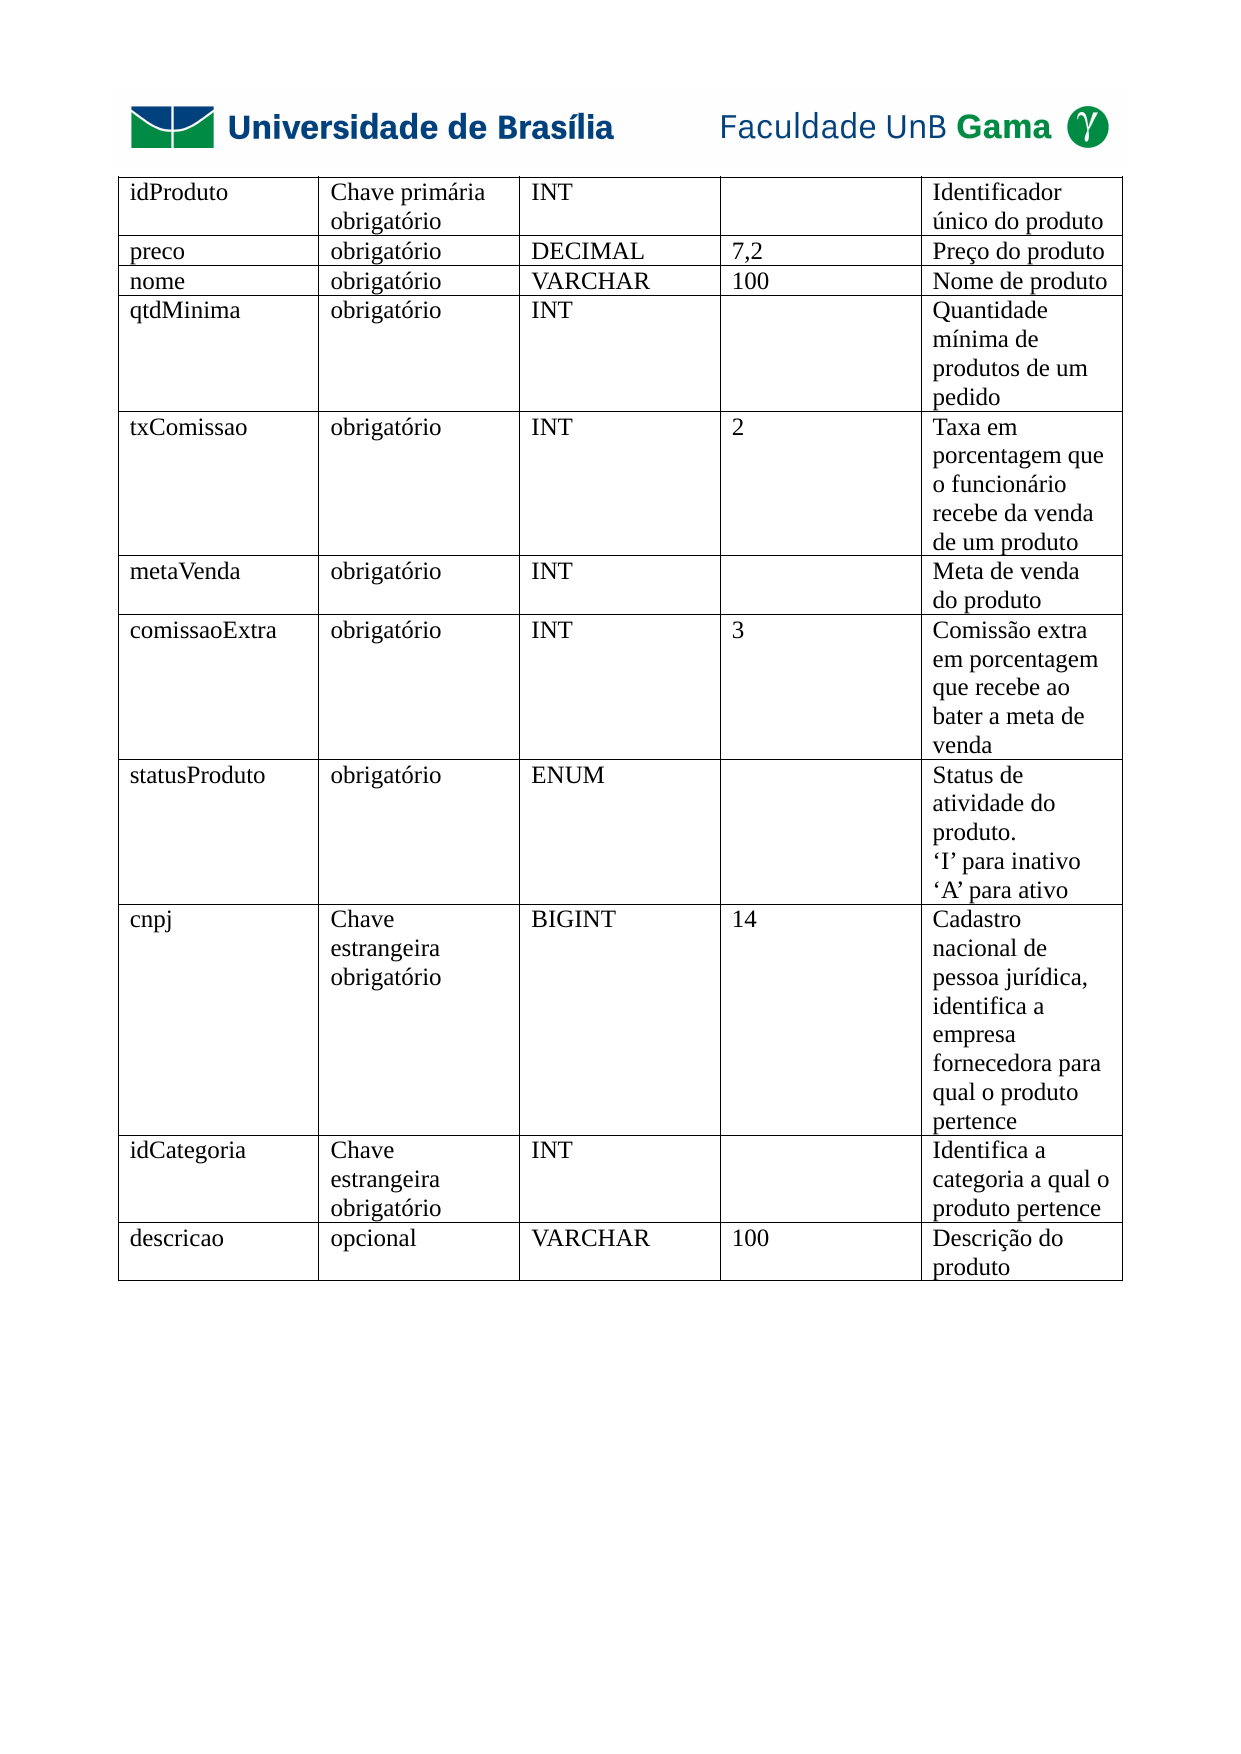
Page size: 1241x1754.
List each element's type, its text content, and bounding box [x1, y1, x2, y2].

table_cell Quantidade mínima de produtos de um pedido [922, 296, 1122, 411]
table_cell txComissao [119, 412, 318, 555]
table_cell ENUM [520, 760, 720, 903]
table_cell INT [520, 178, 720, 235]
table_cell [721, 1136, 921, 1222]
table_cell preco [119, 236, 318, 265]
table_cell DECIMAL [520, 236, 720, 265]
table_cell statusProduto [119, 760, 318, 903]
table_cell nome [119, 266, 318, 294]
table_cell INT [520, 615, 720, 759]
table_cell 7,2 [721, 236, 921, 265]
table_cell Comissão extra em porcentagem que recebe ao bater a meta de venda [922, 615, 1122, 759]
table_cell [721, 760, 921, 903]
table_cell INT [520, 296, 720, 411]
table_cell obrigatório [319, 556, 519, 614]
picture [110, 85, 1130, 169]
table_cell opcional [319, 1223, 519, 1280]
table_cell Identifica a categoria a qual o produto pertence [922, 1136, 1122, 1222]
table_cell Preço do produto [922, 236, 1122, 265]
table_cell Chave primária obrigatório [319, 178, 519, 235]
table_cell 3 [721, 615, 921, 759]
table_cell 100 [721, 266, 921, 294]
table_cell Meta de venda do produto [922, 556, 1122, 614]
table_cell Status de atividade do produto. ‘I’ para inativo ‘A’ para ativo [922, 760, 1122, 903]
table_cell Chave estrangeira obrigatório [319, 905, 519, 1134]
table_cell Taxa em porcentagem que o funcionário recebe da venda de um produto [922, 412, 1122, 555]
table_cell Identificador único do produto [922, 178, 1122, 235]
table_cell INT [520, 1136, 720, 1222]
table_cell Chave estrangeira obrigatório [319, 1136, 519, 1222]
table_cell idProduto [119, 178, 318, 235]
table_cell obrigatório [319, 615, 519, 759]
table_cell descricao [119, 1223, 318, 1280]
table_cell 100 [721, 1223, 921, 1280]
table_cell Descrição do produto [922, 1223, 1122, 1280]
table_cell obrigatório [319, 412, 519, 555]
table_cell VARCHAR [520, 266, 720, 294]
table_cell Nome de produto [922, 266, 1122, 294]
table_cell obrigatório [319, 266, 519, 294]
table_cell [721, 296, 921, 411]
table_cell BIGINT [520, 905, 720, 1134]
table_cell INT [520, 556, 720, 614]
table_cell idCategoria [119, 1136, 318, 1222]
table_cell [721, 178, 921, 235]
table_cell INT [520, 412, 720, 555]
table_cell qtdMinima [119, 296, 318, 411]
table_cell 14 [721, 905, 921, 1134]
table_cell obrigatório [319, 236, 519, 265]
table_cell metaVenda [119, 556, 318, 614]
table_cell obrigatório [319, 296, 519, 411]
table_cell comissaoExtra [119, 615, 318, 759]
table_cell obrigatório [319, 760, 519, 903]
table_cell 2 [721, 412, 921, 555]
table_cell VARCHAR [520, 1223, 720, 1280]
table_cell Cadastro nacional de pessoa jurídica, identifica a empresa fornecedora para qual o produto pertence [922, 905, 1122, 1134]
table_cell cnpj [119, 905, 318, 1134]
table_cell [721, 556, 921, 614]
